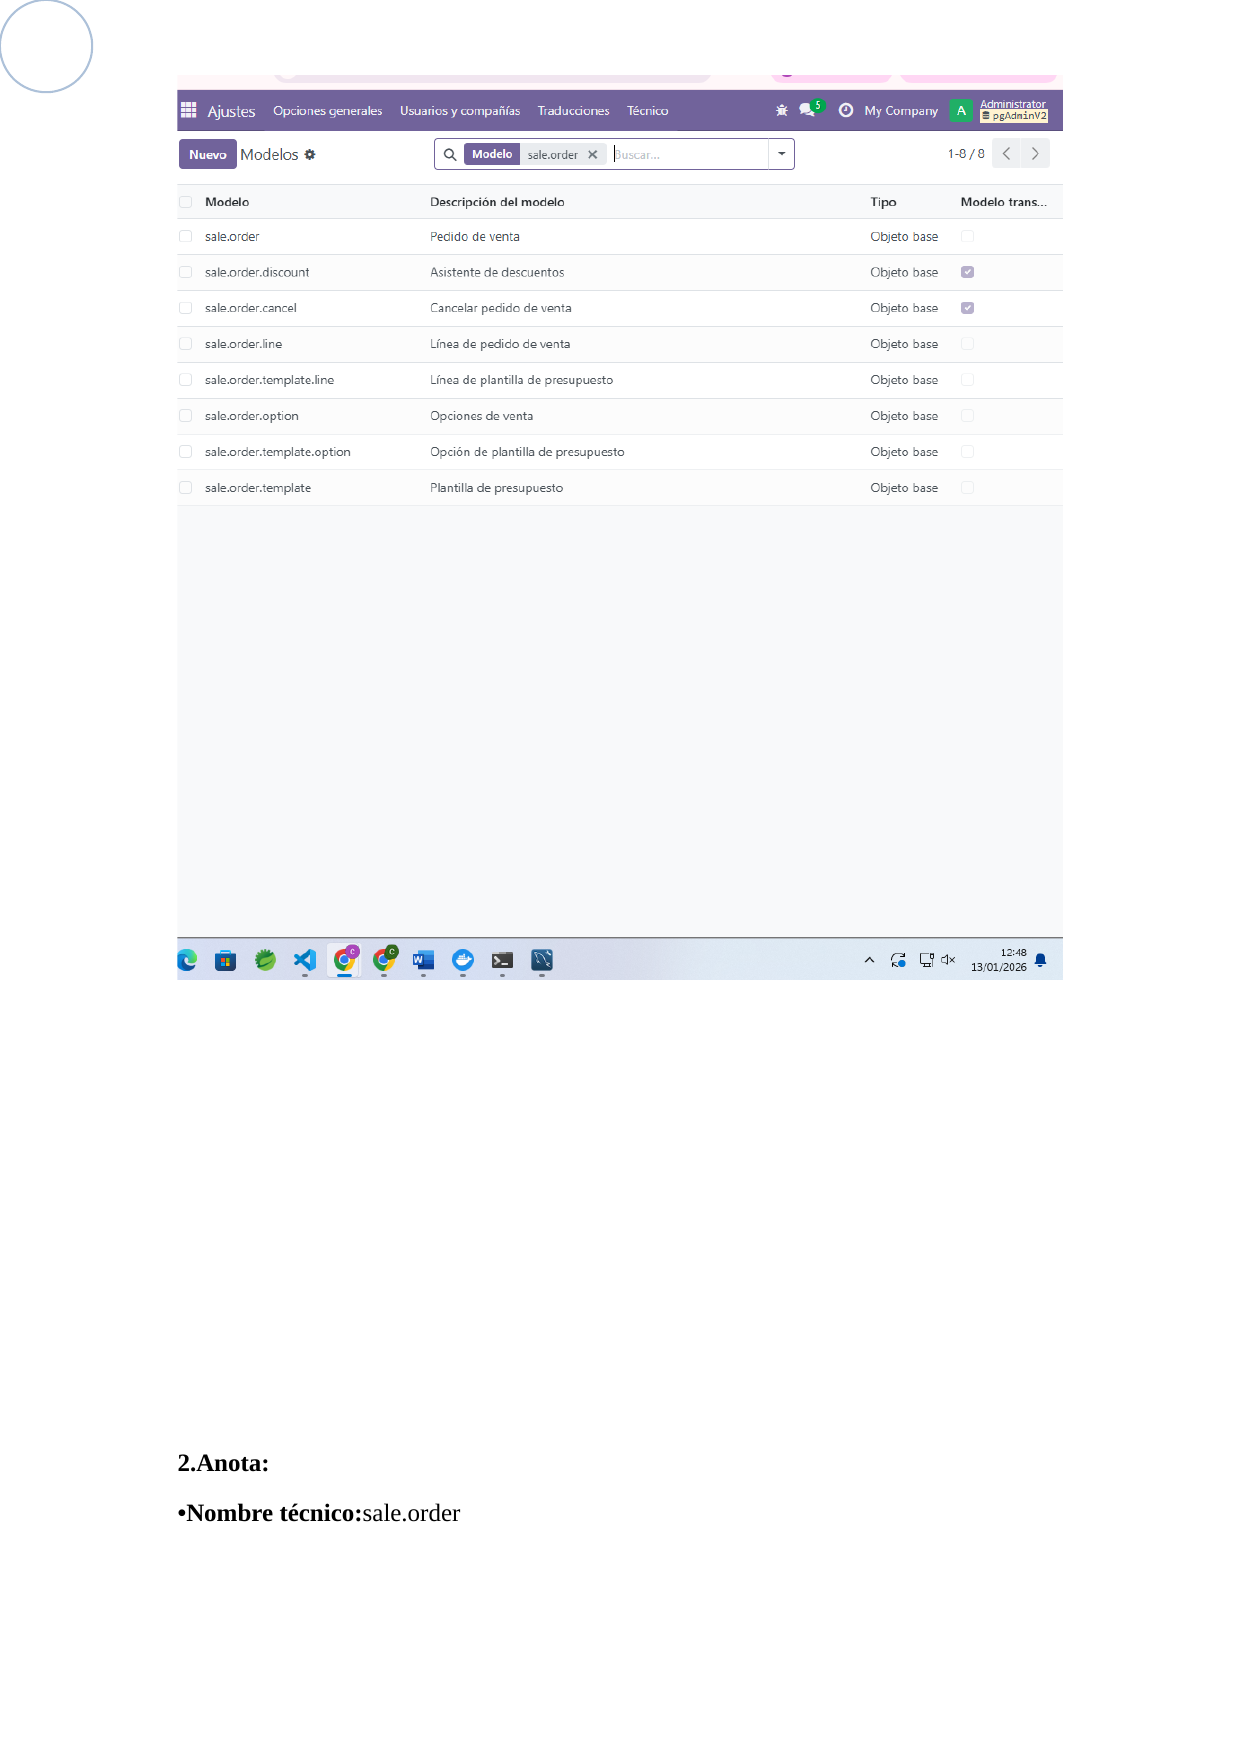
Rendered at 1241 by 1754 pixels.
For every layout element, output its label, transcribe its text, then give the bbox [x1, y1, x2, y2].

text 2.Anota: [177, 1448, 1063, 1477]
text •Nombre técnico:sale.order [177, 1498, 1063, 1526]
